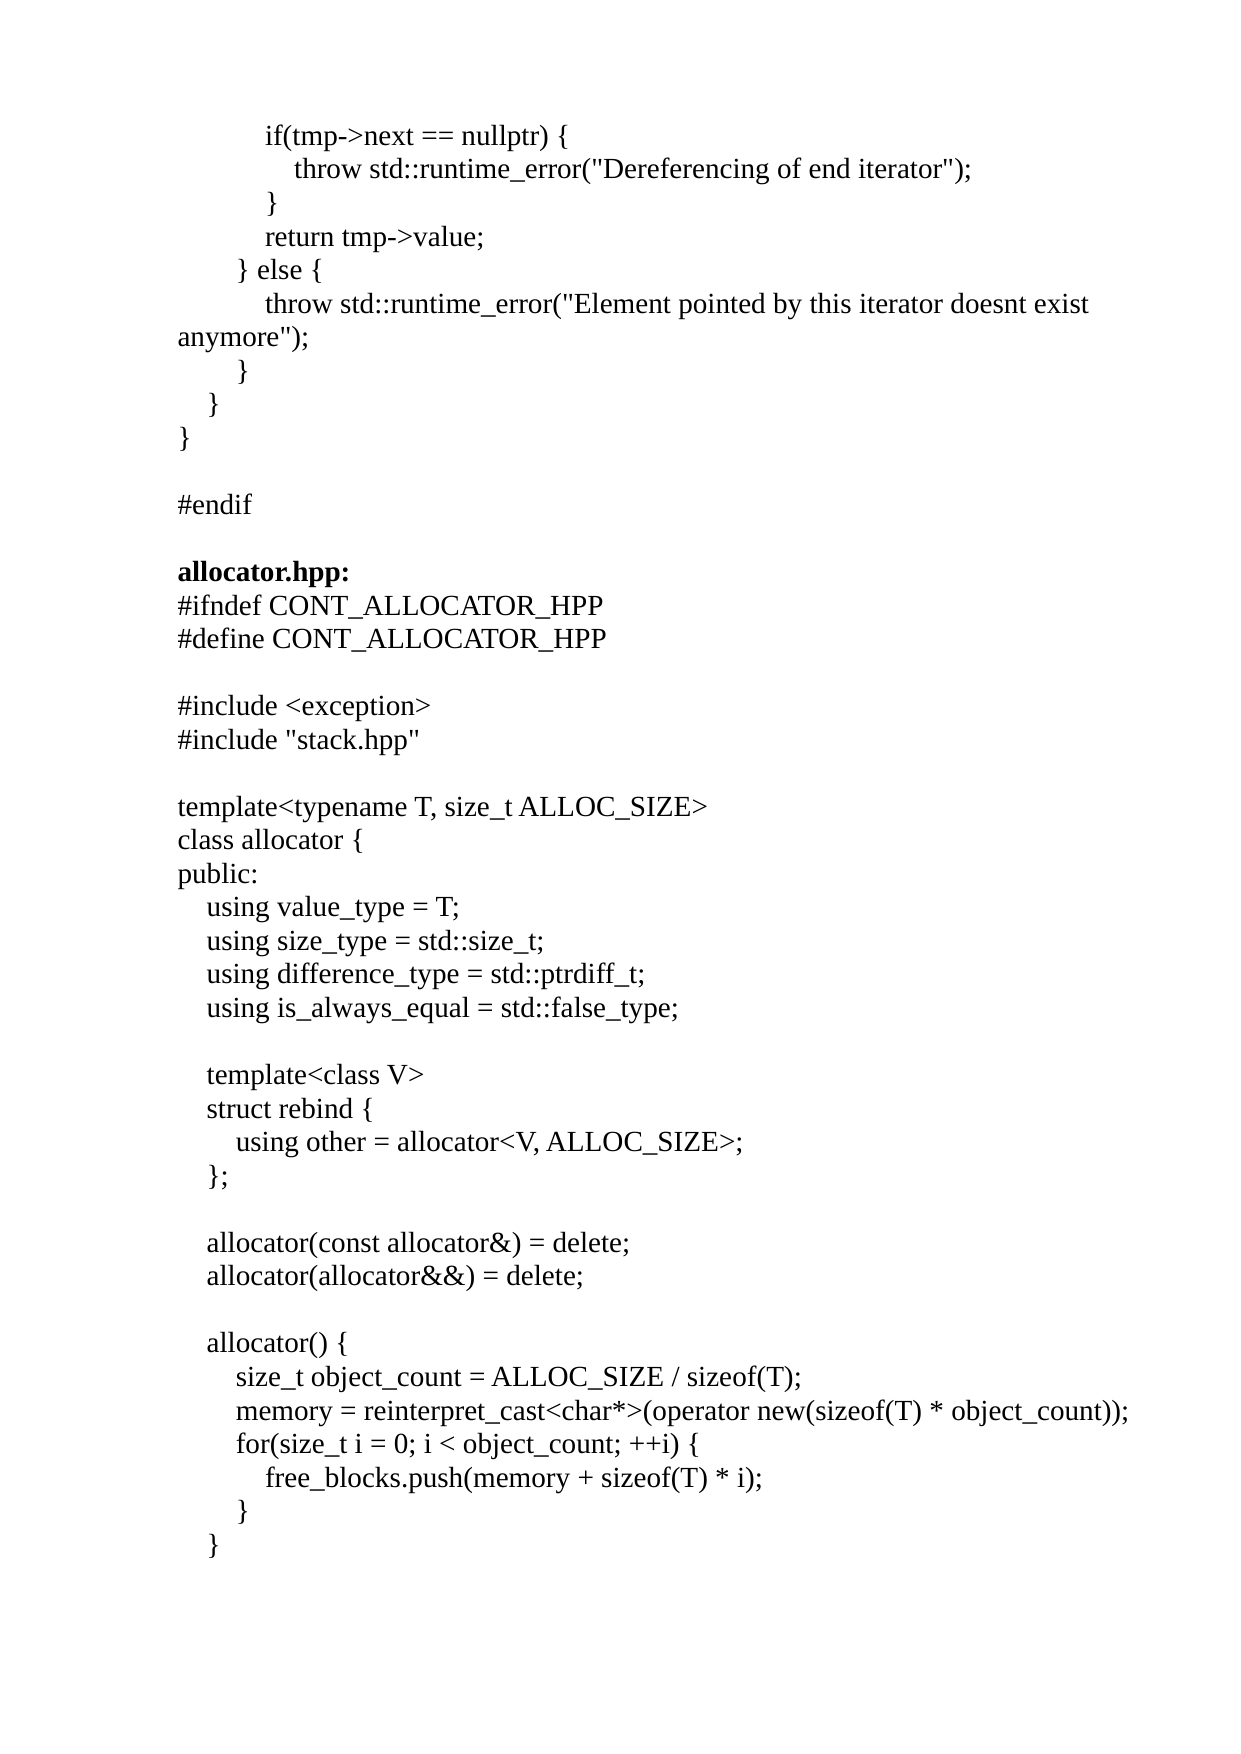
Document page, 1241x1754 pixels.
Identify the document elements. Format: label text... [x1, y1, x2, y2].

text } else { [177, 252, 1152, 286]
text } [177, 1493, 1152, 1527]
text for(size_t i = 0; i < object_count; ++i) { [177, 1426, 1152, 1460]
text template<class V> [177, 1057, 1152, 1091]
text size_t object_count = ALLOC_SIZE / sizeof(T); [177, 1359, 1152, 1393]
text struct rebind { [177, 1091, 1152, 1124]
text } [177, 420, 1152, 453]
text throw std::runtime_error("Element pointed by this iterator doesnt exist anymore"); [177, 286, 1152, 353]
text allocator.hpp: [177, 554, 1152, 588]
text template<typename T, size_t ALLOC_SIZE> [177, 789, 1152, 822]
text throw std::runtime_error("Dereferencing of end iterator"); [177, 152, 1152, 185]
text #define CONT_ALLOCATOR_HPP [177, 621, 1152, 655]
text using value_type = T; [177, 889, 1152, 923]
text class allocator { [177, 822, 1152, 856]
text using is_always_equal = std::false_type; [177, 990, 1152, 1024]
text #include <exception> [177, 688, 1152, 722]
text #endif [177, 487, 1152, 521]
text #include "stack.hpp" [177, 722, 1152, 755]
text } [177, 386, 1152, 420]
text using size_type = std::size_t; [177, 923, 1152, 957]
text #ifndef CONT_ALLOCATOR_HPP [177, 588, 1152, 621]
text public: [177, 856, 1152, 889]
text } [177, 185, 1152, 219]
text using other = allocator<V, ALLOC_SIZE>; [177, 1124, 1152, 1158]
text } [177, 353, 1152, 386]
text free_blocks.push(memory + sizeof(T) * i); [177, 1460, 1152, 1493]
text }; [177, 1158, 1152, 1191]
text allocator(allocator&&) = delete; [177, 1258, 1152, 1292]
text return tmp->value; [177, 219, 1152, 252]
text if(tmp->next == nullptr) { [177, 118, 1152, 152]
text } [177, 1527, 1152, 1560]
text allocator() { [177, 1326, 1152, 1359]
text allocator(const allocator&) = delete; [177, 1225, 1152, 1258]
text using difference_type = std::ptrdiff_t; [177, 957, 1152, 990]
text memory = reinterpret_cast<char*>(operator new(sizeof(T) * object_count)); [177, 1393, 1152, 1426]
